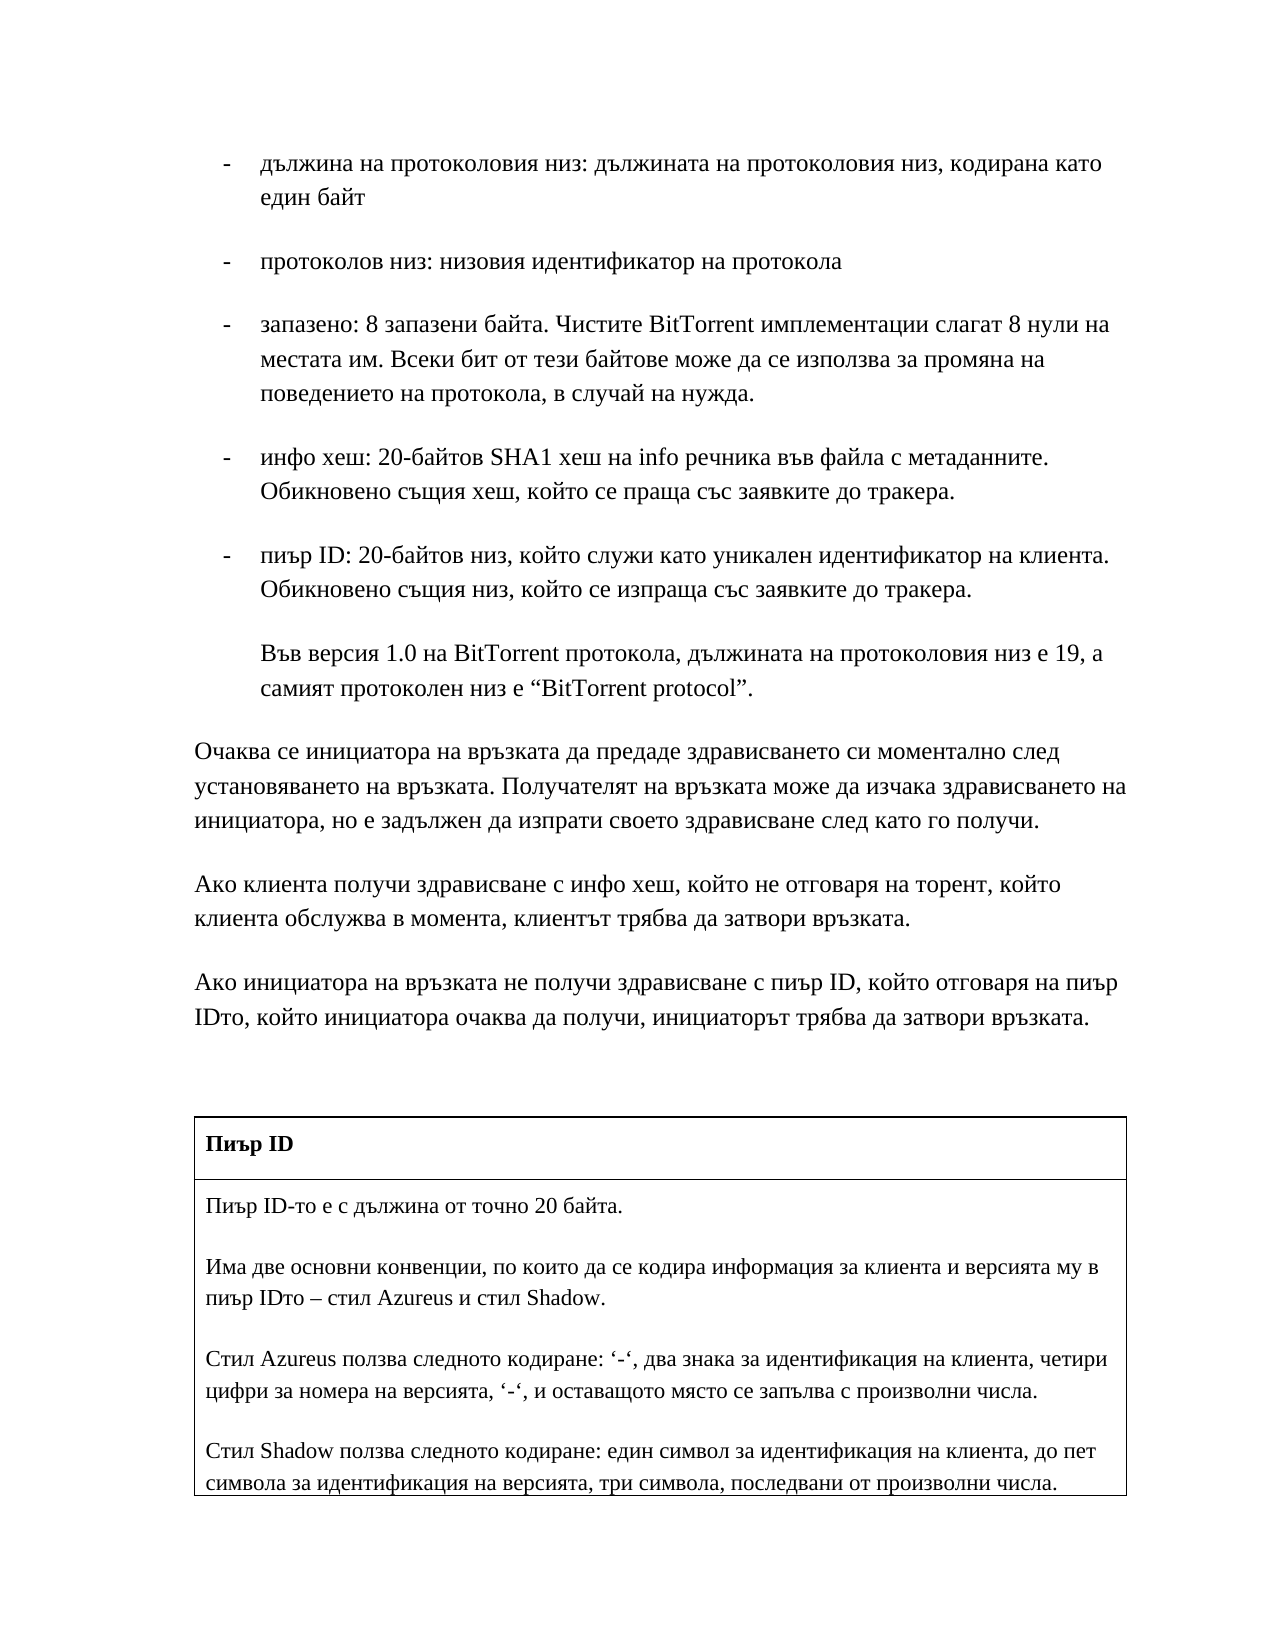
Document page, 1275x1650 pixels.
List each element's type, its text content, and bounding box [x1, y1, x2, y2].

list пиър ID: 20-байтов низ, който служи като уникален идентификатор на клиента. Обикновено същия низ, който се изпраща със заявките до тракера. [223, 540, 1127, 603]
list запазено: 8 запазени байта. Чистите BitTorrent имплементации слагат 8 нули на местата им. Всеки бит от тези байтове може да се използва за промяна на поведението на протокола, в случай на нужда. [223, 309, 1127, 407]
text Във версия 1.0 на BitTorrent протокола, дължината на протоколовия низ е 19, а самият протоколен низ е “BitTorrent protocol”. [260, 638, 1127, 701]
text Ако инициатора на връзката не получи здрависване с пиър ID, който отговаря на пиър IDто, който инициатора очаква да получи, инициаторът трябва да затвори връзката. [194, 967, 1127, 1030]
list протоколов низ: низовия идентификатор на протокола [223, 246, 1127, 274]
text Ако клиента получи здрависване с инфо хеш, който не отговаря на торент, който клиента обслужва в момента, клиентът трябва да затвори връзката. [194, 869, 1127, 932]
list дължина на протоколовия низ: дължината на протоколовия низ, кодирана като един байт [223, 148, 1127, 211]
text Очаква се инициатора на връзката да предаде здрависването си моментално след установяването на връзката. Получателят на връзката може да изчака здрависването на инициатора, но е задължен да изпрати своето здрависване след като го получи. [194, 736, 1127, 834]
table_cell Пиър ID-то е с дължина от точно 20 байта. Има две основни конвенции, по които да се кодира информация за клиента и версията му в пиър IDто – стил Azureus и стил Shadow. Стил Azureus ползва следното кодиране: ‘-‘, два знака за идентификация на клиента, четири цифри за номера на версията, ‘-‘, и оставащото място се запълва с произволни числа. Стил Shadow ползва следното кодиране: един символ за идентификация на клиента, до пет символа за идентификация на версията, три символа, последвани от произволни числа. [195, 1180, 1126, 1495]
list инфо хеш: 20-байтов SHA1 хеш на info речника във файла с метаданните. Обикновено същия хеш, който се праща със заявките до тракера. [223, 442, 1127, 505]
table_header Пиър ID [195, 1118, 1126, 1179]
